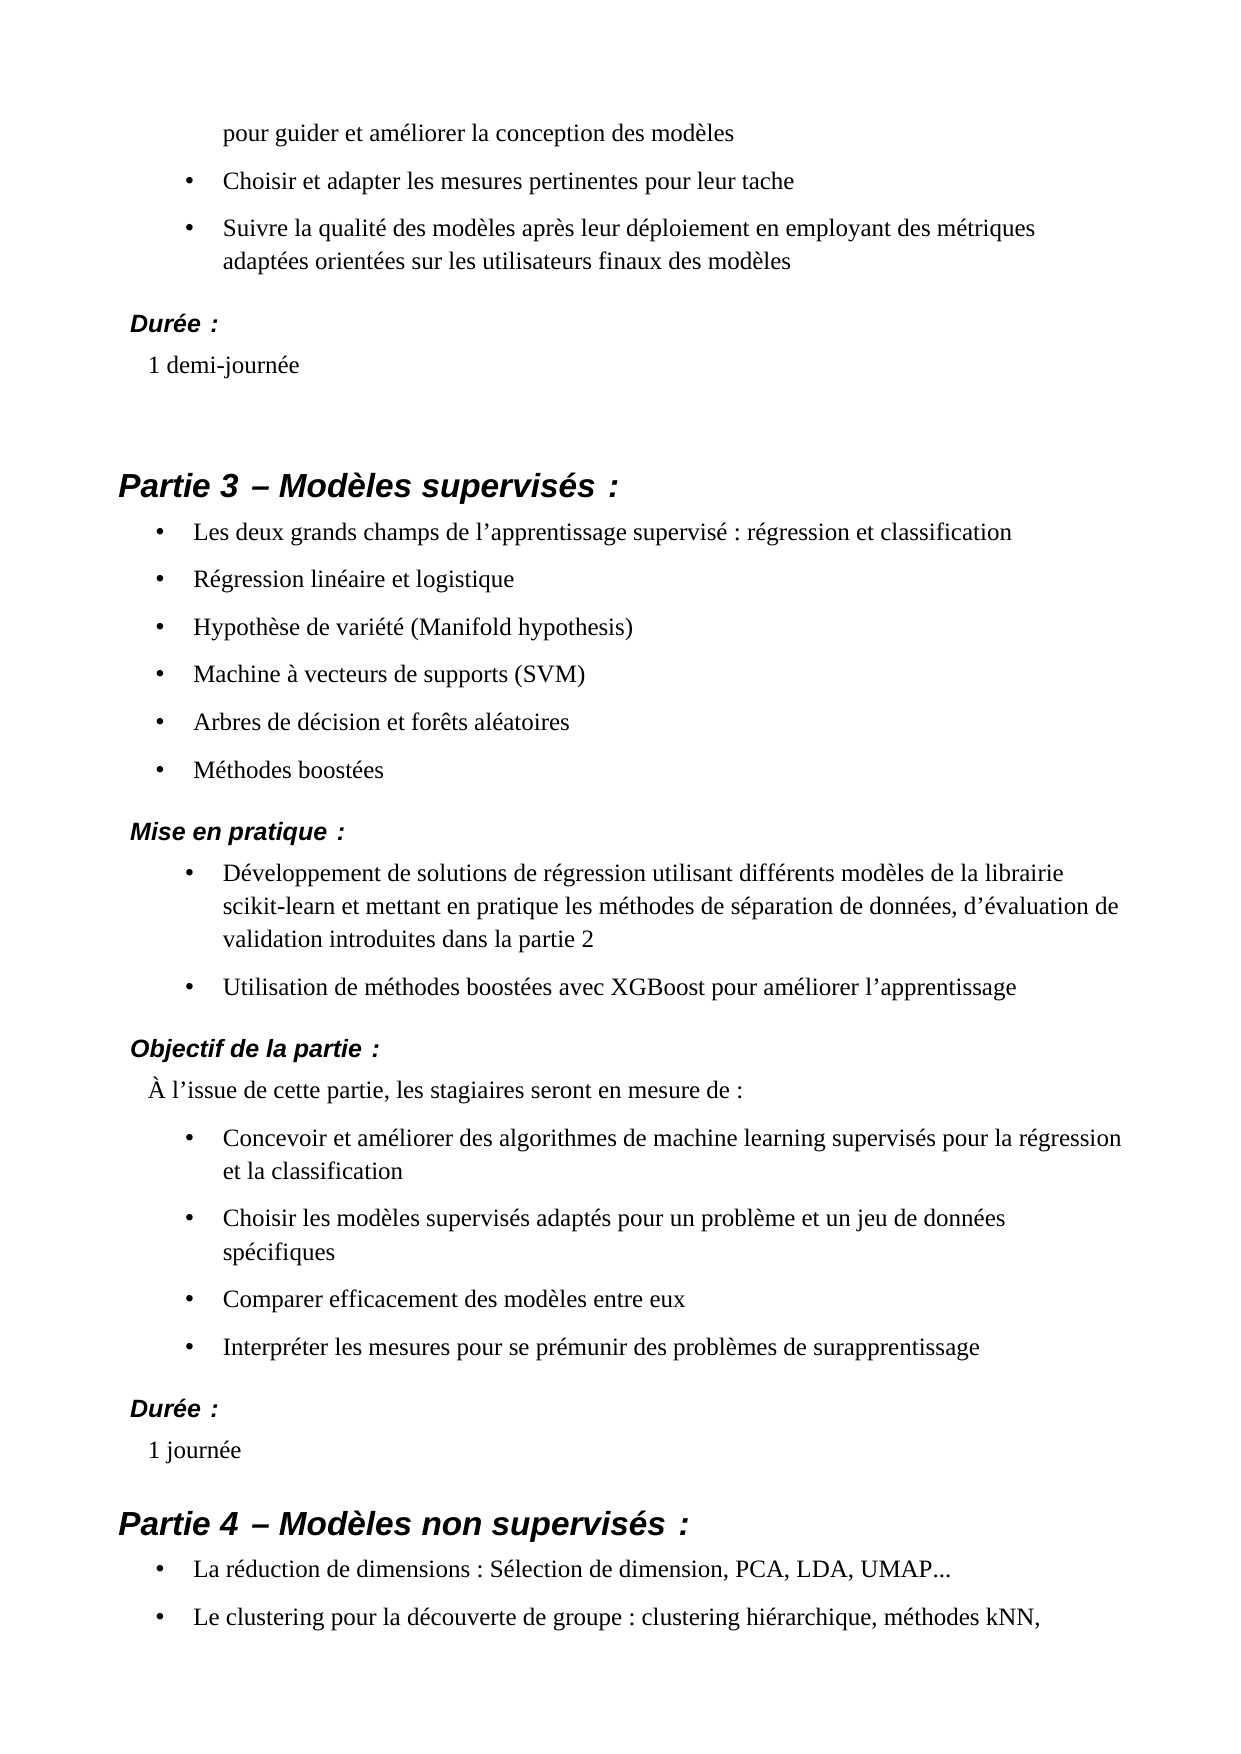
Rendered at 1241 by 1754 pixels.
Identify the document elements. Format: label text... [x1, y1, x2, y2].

subtitle Mise en pratique : [130, 817, 1110, 846]
list Machine à vecteurs de supports (SVM) [156, 659, 1122, 688]
list Comparer efficacement des modèles entre eux [185, 1284, 1122, 1313]
list Concevoir et améliorer des algorithmes de machine learning supervisés pour la régression et la classification [185, 1123, 1122, 1185]
list Régression linéaire et logistique [156, 564, 1122, 593]
subtitle Partie 4 – Modèles non supervisés : [118, 1504, 1122, 1542]
subtitle Partie 3 – Modèles supervisés : [118, 466, 1122, 504]
list Développement de solutions de régression utilisant différents modèles de la librairie scikit-learn et mettant en pratique les méthodes de séparation de données, d’évaluation de validation introduites dans la partie 2 [185, 858, 1122, 953]
subtitle Durée : [130, 308, 1110, 337]
list Choisir les modèles supervisés adaptés pour un problème et un jeu de données spécifiques [185, 1203, 1122, 1265]
list Utilisation de méthodes boostées avec XGBoost pour améliorer l’apprentissage [185, 972, 1122, 1001]
list Les deux grands champs de l’apprentissage supervisé : régression et classification [156, 517, 1122, 546]
list Hypothèse de variété (Manifold hypothesis) [156, 612, 1122, 641]
list Le clustering pour la découverte de groupe : clustering hiérarchique, méthodes kNN, [156, 1602, 1122, 1631]
subtitle Durée : [130, 1394, 1110, 1423]
list Suivre la qualité des modèles après leur déploiement en employant des métriques adaptées orientées sur les utilisateurs finaux des modèles [185, 213, 1122, 275]
list pour guider et améliorer la conception des modèles [185, 118, 1122, 147]
list Choisir et adapter les mesures pertinentes pour leur tache [185, 166, 1122, 194]
text 1 demi-journée [148, 350, 1122, 378]
list Méthodes boostées [156, 755, 1122, 783]
list Arbres de décision et forêts aléatoires [156, 707, 1122, 736]
subtitle Objectif de la partie : [130, 1034, 1110, 1063]
list Interpréter les mesures pour se prémunir des problèmes de surapprentissage [185, 1332, 1122, 1361]
list La réduction de dimensions : Sélection de dimension, PCA, LDA, UMAP... [156, 1554, 1122, 1583]
text À l’issue de cette partie, les stagiaires seront en mesure de : [148, 1075, 1122, 1104]
text 1 journée [148, 1435, 1122, 1464]
